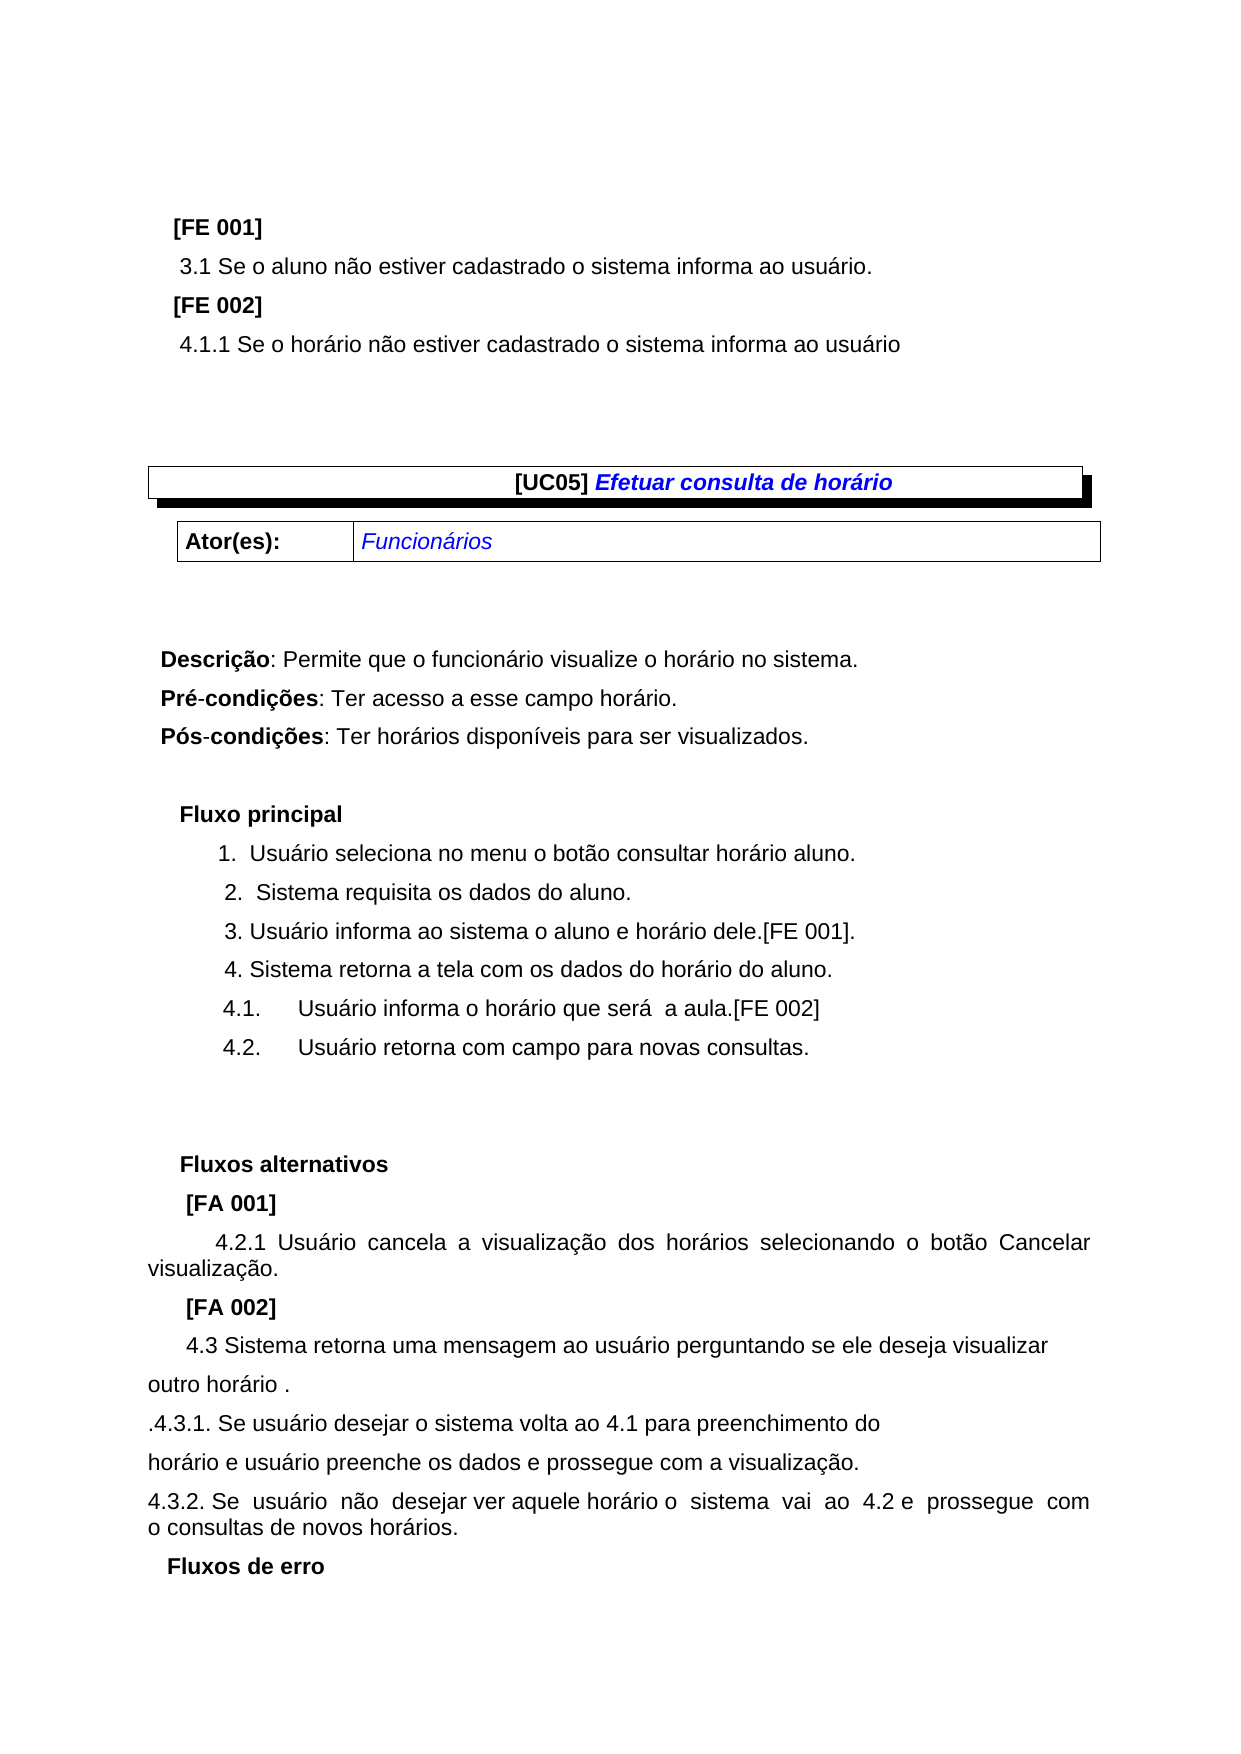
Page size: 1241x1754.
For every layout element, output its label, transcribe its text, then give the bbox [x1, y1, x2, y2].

text Pós-condições: Ter horários disponíveis para ser visualizados. [148, 723, 1092, 750]
text Descrição: Permite que o funcionário visualize o horário no sistema. [148, 646, 1092, 672]
text [UC05] Efetuar consulta de horário [149, 467, 1082, 498]
text Fluxos alternativos [148, 1151, 1092, 1177]
text [FA 002] [148, 1294, 1092, 1320]
text 4.3.2. Se usuário não desejar ver aquele horário o sistema vai ao 4.2 e prossegue com o consultas de novos horários. [148, 1488, 1092, 1541]
text 2. Sistema requisita os dados do aluno. [148, 879, 1092, 905]
text [FE 001] [148, 214, 1092, 241]
text Fluxos de erro [148, 1553, 1092, 1579]
text 3. Usuário informa ao sistema o aluno e horário dele.[FE 001]. [148, 918, 1092, 944]
text horário e usuário preenche os dados e prossegue com a visualização. [148, 1449, 1092, 1475]
list Usuário retorna com campo para novas consultas. [223, 1034, 1092, 1061]
text [FA 001] [148, 1189, 1092, 1216]
text 4.1.1 Se o horário não estiver cadastrado o sistema informa ao usuário [148, 331, 1092, 357]
text [FE 002] [148, 292, 1092, 318]
text 1. Usuário seleciona no menu o botão consultar horário aluno. [148, 840, 1092, 866]
text Pré-condições: Ter acesso a esse campo horário. [148, 684, 1092, 711]
table_header Funcionários [354, 522, 1100, 561]
text 3.1 Se o aluno não estiver cadastrado o sistema informa ao usuário. [148, 253, 1092, 279]
text 4. Sistema retorna a tela com os dados do horário do aluno. [148, 956, 1092, 983]
text .4.3.1. Se usuário desejar o sistema volta ao 4.1 para preenchimento do [148, 1410, 1092, 1437]
list Usuário informa o horário que será a aula.[FE 002] [223, 995, 1092, 1022]
text Fluxo principal [148, 801, 1092, 827]
text outro horário . [148, 1371, 1092, 1398]
text 4.3 Sistema retorna uma mensagem ao usuário perguntando se ele deseja visualizar [148, 1332, 1092, 1359]
text 4.2.1 Usuário cancela a visualização dos horários selecionando o botão Cancelar visualização. [148, 1228, 1092, 1281]
table_header Ator(es): [178, 522, 353, 561]
